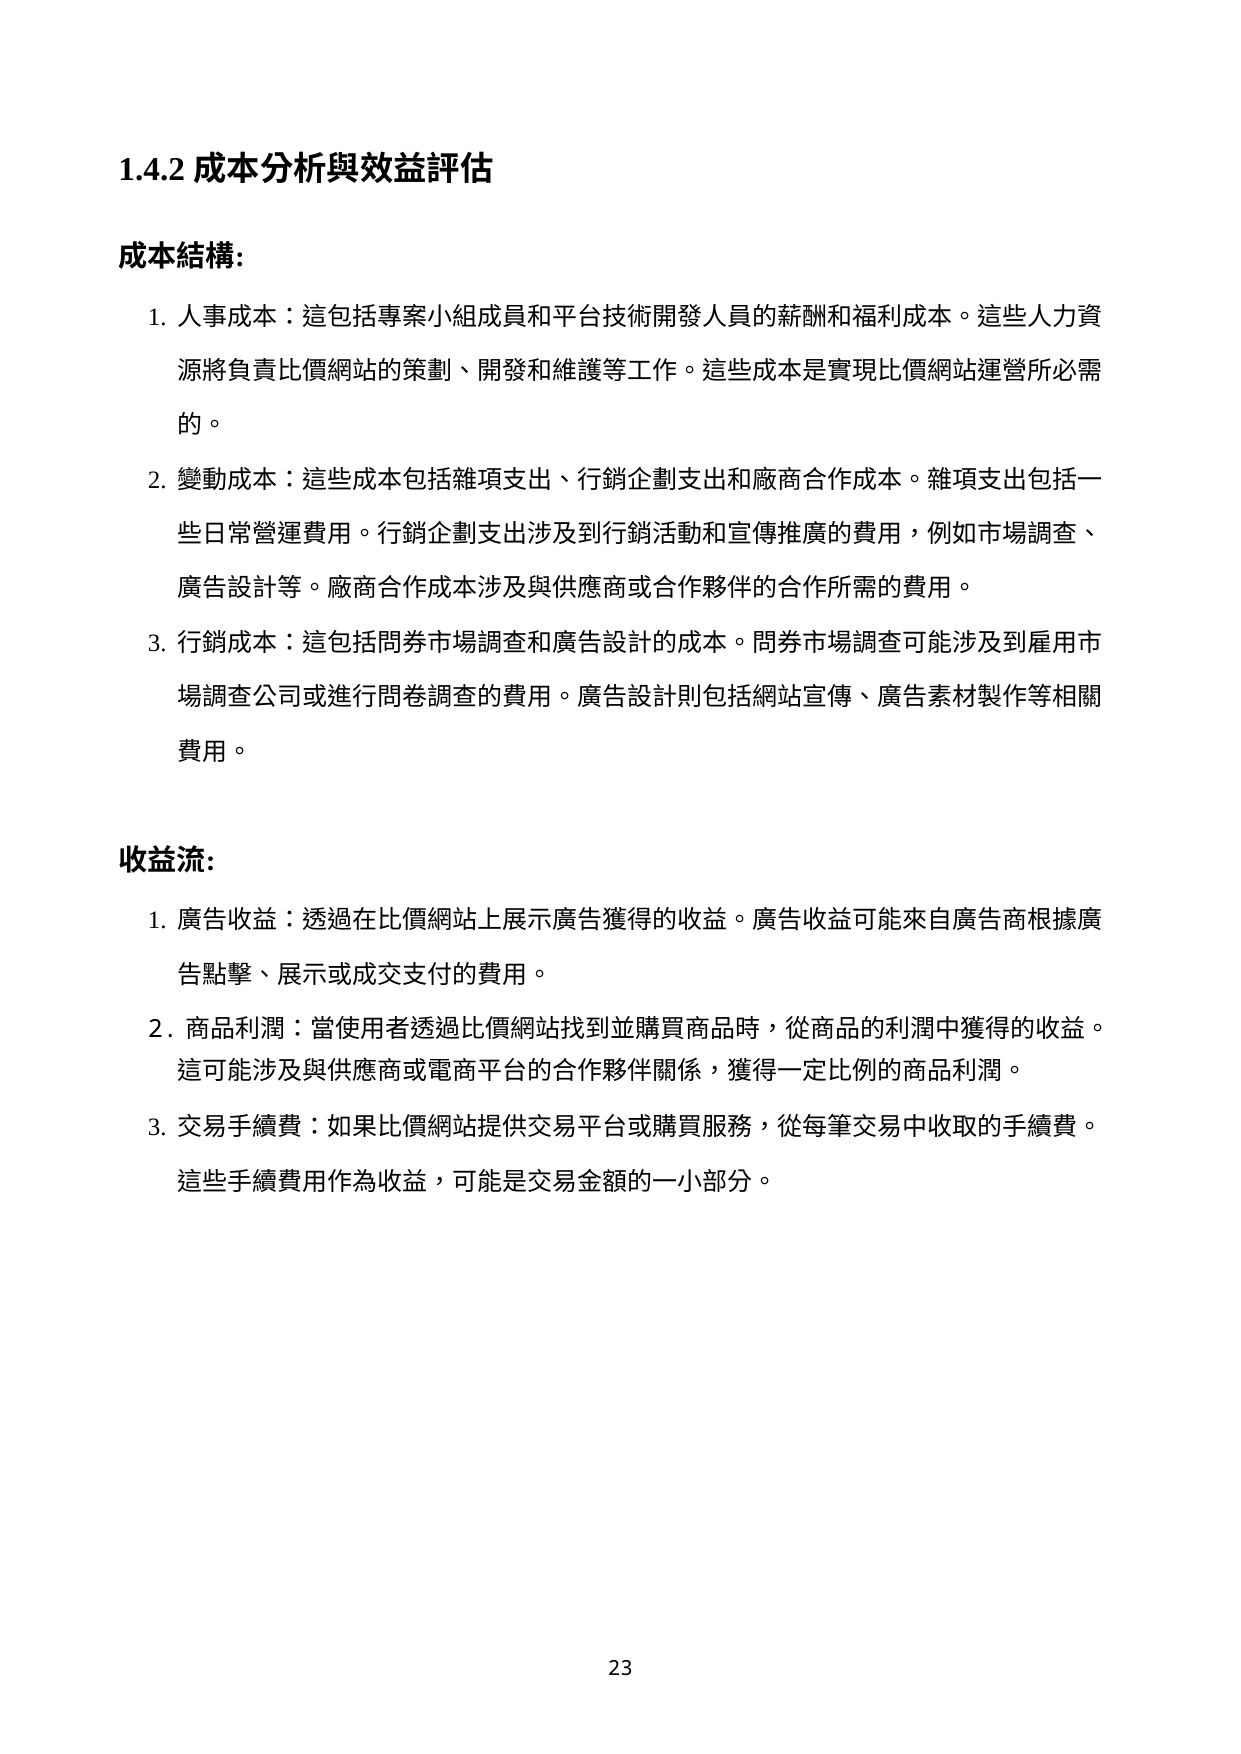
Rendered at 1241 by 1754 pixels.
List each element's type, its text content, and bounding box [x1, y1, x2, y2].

text 收益流: [118, 836, 1122, 879]
list 行銷成本：這包括問券市場調查和廣告設計的成本。問券市場調查可能涉及到雇用市場調查公司或進行問卷調查的費用。廣告設計則包括網站宣傳、廣告素材製作等相關費用。 [148, 622, 1122, 767]
list 商品利潤：當使用者透過比價網站找到並購買商品時，從商品的利潤中獲得的收益。這可能涉及與供應商或電商平台的合作夥伴關係，獲得一定比例的商品利潤。 [148, 1009, 1122, 1087]
list 交易手續費：如果比價網站提供交易平台或購買服務，從每筆交易中收取的手續費。這些手續費用作為收益，可能是交易金額的一小部分。 [148, 1107, 1122, 1197]
list 變動成本：這些成本包括雜項支出、行銷企劃支出和廠商合作成本。雜項支出包括一些日常營運費用。行銷企劃支出涉及到行銷活動和宣傳推廣的費用，例如市場調查、廣告設計等。廠商合作成本涉及與供應商或合作夥伴的合作所需的費用。 [148, 459, 1122, 604]
list 廣告收益：透過在比價網站上展示廣告獲得的收益。廣告收益可能來自廣告商根據廣告點擊、展示或成交支付的費用。 [148, 900, 1122, 991]
subtitle 1.4.2 成本分析與效益評估 [118, 142, 1122, 190]
text 成本結構: [118, 233, 1122, 275]
list 人事成本：這包括專案小組成員和平台技術開發人員的薪酬和福利成本。這些人力資源將負責比價網站的策劃、開發和維護等工作。這些成本是實現比價網站運營所必需的。 [148, 296, 1122, 441]
